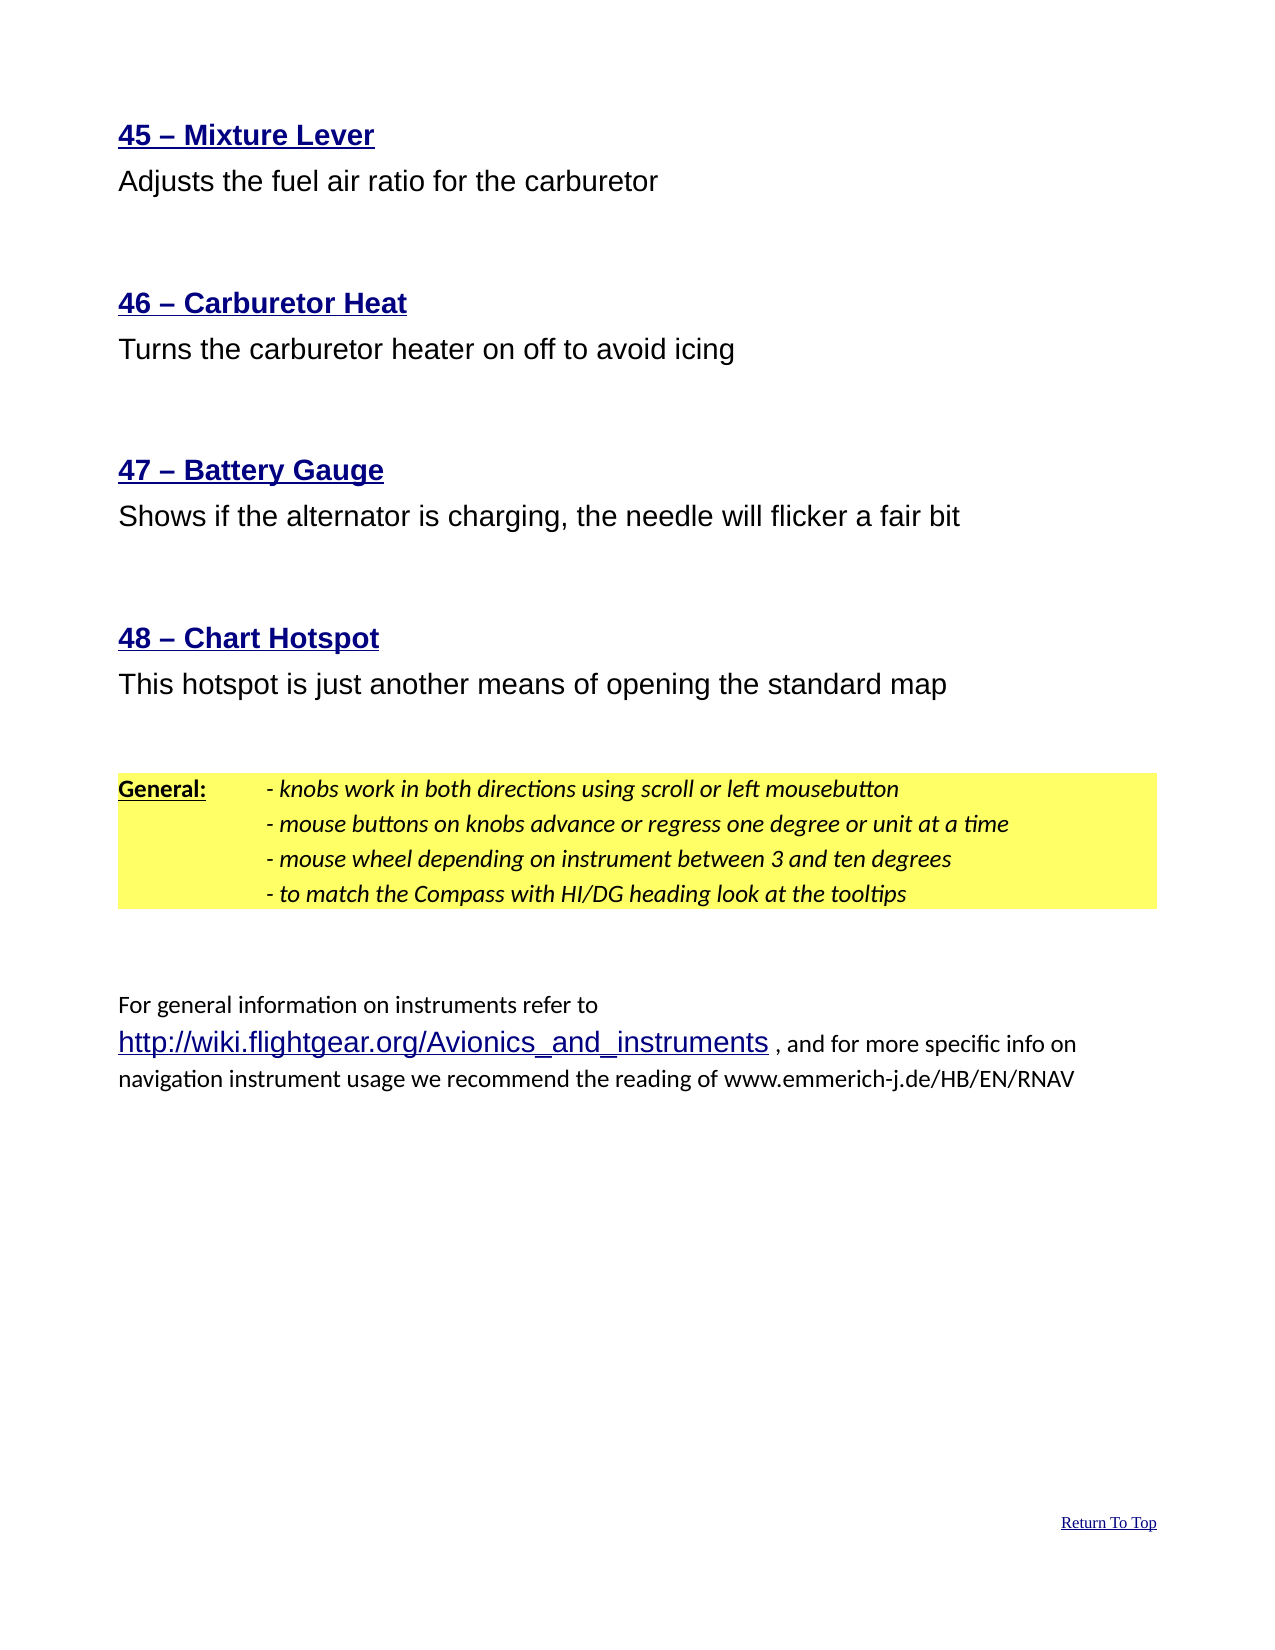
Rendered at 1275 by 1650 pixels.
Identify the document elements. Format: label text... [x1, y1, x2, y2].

text This hotspot is just another means of opening the standard map [118, 667, 1157, 701]
subtitle 46 – Carburetor Heat [118, 286, 1157, 319]
text Shows if the alternator is charging, the needle will flicker a fair bit [118, 499, 1157, 533]
subtitle 47 – Battery Gauge [118, 453, 1157, 487]
text General: - knobs work in both directions using scroll or left mousebutton - mouse buttons on knobs advance or regress one degree or unit at a time - mouse wheel depending on instrument between 3 and ten degrees - to match the Compass with HI/DG heading look at the tooltips [118, 773, 1157, 909]
text For general information on instruments refer to http://wiki.flightgear.org/Avionics_and_instruments , and for more specific info on navigation instrument usage we recommend the reading of www.emmerich-j.de/HB/EN/RNAV [118, 989, 1157, 1093]
subtitle 45 – Mixture Lever [118, 118, 1157, 152]
text Adjusts the fuel air ratio for the carburetor [118, 164, 1157, 198]
text Turns the carburetor heater on off to avoid icing [118, 332, 1157, 366]
subtitle 48 – Chart Hotspot [118, 621, 1157, 654]
